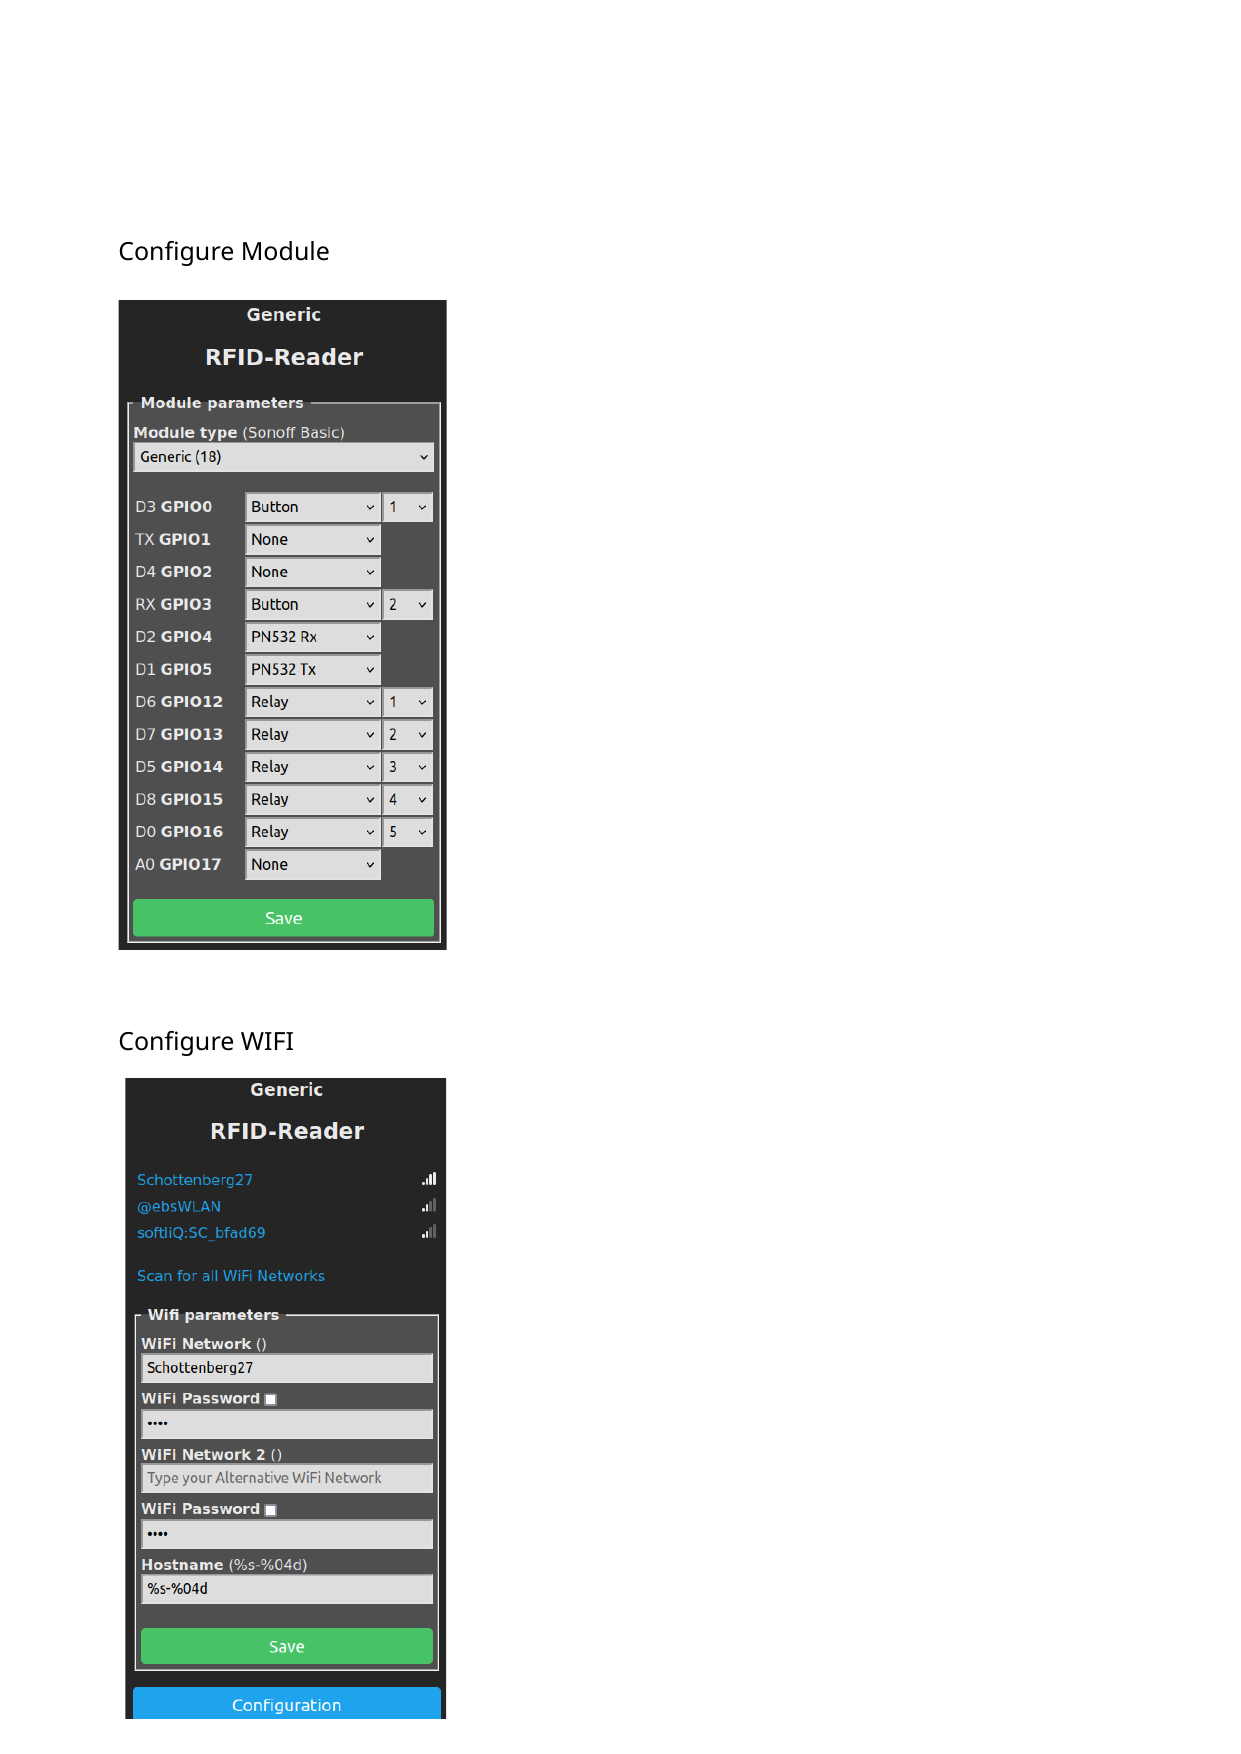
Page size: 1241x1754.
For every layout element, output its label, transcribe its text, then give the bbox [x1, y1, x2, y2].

picture [125, 1078, 447, 1719]
text Configure WIFI [118, 1023, 1122, 1057]
picture [118, 300, 447, 950]
text Configure Module [118, 233, 1122, 267]
